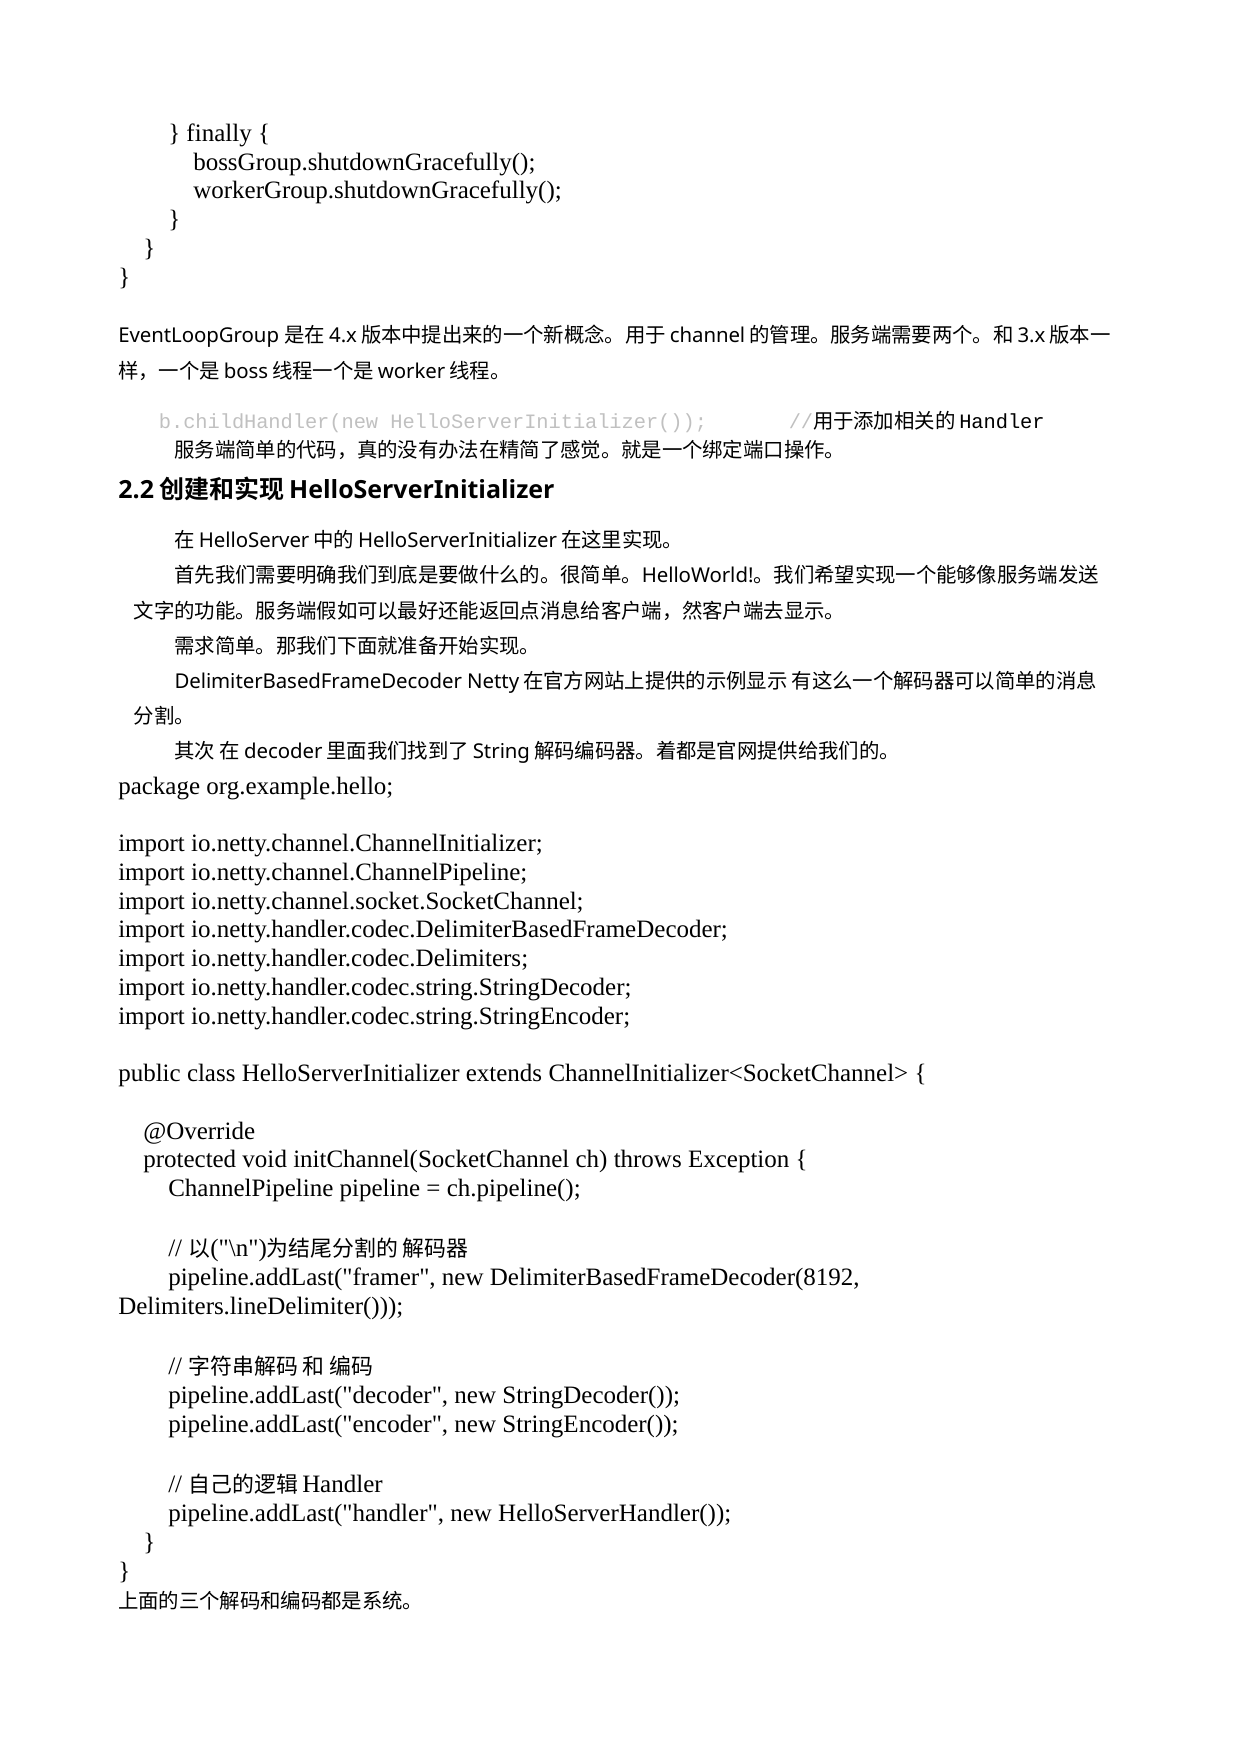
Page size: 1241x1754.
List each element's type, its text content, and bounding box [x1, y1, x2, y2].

text } [118, 233, 1122, 262]
text bossGroup.shutdownGracefully(); [118, 147, 1122, 176]
text import io.netty.channel.ChannelPipeline; [118, 857, 1122, 886]
text pipeline.addLast("encoder", new StringEncoder()); [118, 1409, 1122, 1438]
text // 字符串解码 和 编码 [118, 1349, 1122, 1380]
text DelimiterBasedFrameDecoder Netty在官方网站上提供的示例显示 有这么一个解码器可以简单的消息分割。 [134, 665, 1106, 729]
text 需求简单。那我们下面就准备开始实现。 [134, 630, 1106, 659]
text import io.netty.handler.codec.Delimiters; [118, 943, 1122, 972]
text import io.netty.handler.codec.string.StringDecoder; [118, 972, 1122, 1001]
text import io.netty.handler.codec.DelimiterBasedFrameDecoder; [118, 914, 1122, 943]
text workerGroup.shutdownGracefully(); [118, 176, 1122, 204]
text protected void initChannel(SocketChannel ch) throws Exception { [118, 1144, 1122, 1173]
text 其次 在decoder里面我们找到了String解码编码器。着都是官网提供给我们的。 [134, 735, 1106, 765]
text b.childHandler(new HelloServerInitializer()); //用于添加相关的Handler [118, 404, 1122, 434]
text 首先我们需要明确我们到底是要做什么的。很简单。HelloWorld!。我们希望实现一个能够像服务端发送文字的功能。服务端假如可以最好还能返回点消息给客户端，然客户端去显示。 [134, 559, 1106, 624]
text import io.netty.channel.ChannelInitializer; [118, 828, 1122, 857]
text package org.example.hello; [118, 771, 1122, 799]
text ChannelPipeline pipeline = ch.pipeline(); [118, 1173, 1122, 1202]
text // 自己的逻辑Handler [118, 1467, 1122, 1498]
text import io.netty.handler.codec.string.StringEncoder; [118, 1001, 1122, 1029]
subtitle 2.2创建和实现HelloServerInitializer [118, 469, 1122, 506]
text } [118, 262, 1122, 291]
text // 以("\n")为结尾分割的 解码器 [118, 1231, 1122, 1262]
text pipeline.addLast("decoder", new StringDecoder()); [118, 1380, 1122, 1409]
text 上面的三个解码和编码都是系统。 [118, 1584, 1122, 1614]
text } finally { [118, 118, 1122, 147]
text } [118, 204, 1122, 233]
text @Override [118, 1116, 1122, 1144]
text 服务端简单的代码，真的没有办法在精简了感觉。就是一个绑定端口操作。 [134, 434, 1106, 464]
text pipeline.addLast("handler", new HelloServerHandler()); [118, 1498, 1122, 1527]
text public class HelloServerInitializer extends ChannelInitializer<SocketChannel> { [118, 1058, 1122, 1087]
text pipeline.addLast("framer", new DelimiterBasedFrameDecoder(8192, Delimiters.lineDelimiter())); [118, 1262, 1122, 1320]
text } [118, 1556, 1122, 1584]
text import io.netty.channel.socket.SocketChannel; [118, 886, 1122, 914]
text } [118, 1527, 1122, 1556]
text 在HelloServer中的HelloServerInitializer在这里实现。 [134, 524, 1106, 553]
text EventLoopGroup 是在4.x版本中提出来的一个新概念。用于channel的管理。服务端需要两个。和3.x版本一样，一个是boss线程一个是worker线程。 [118, 319, 1122, 384]
